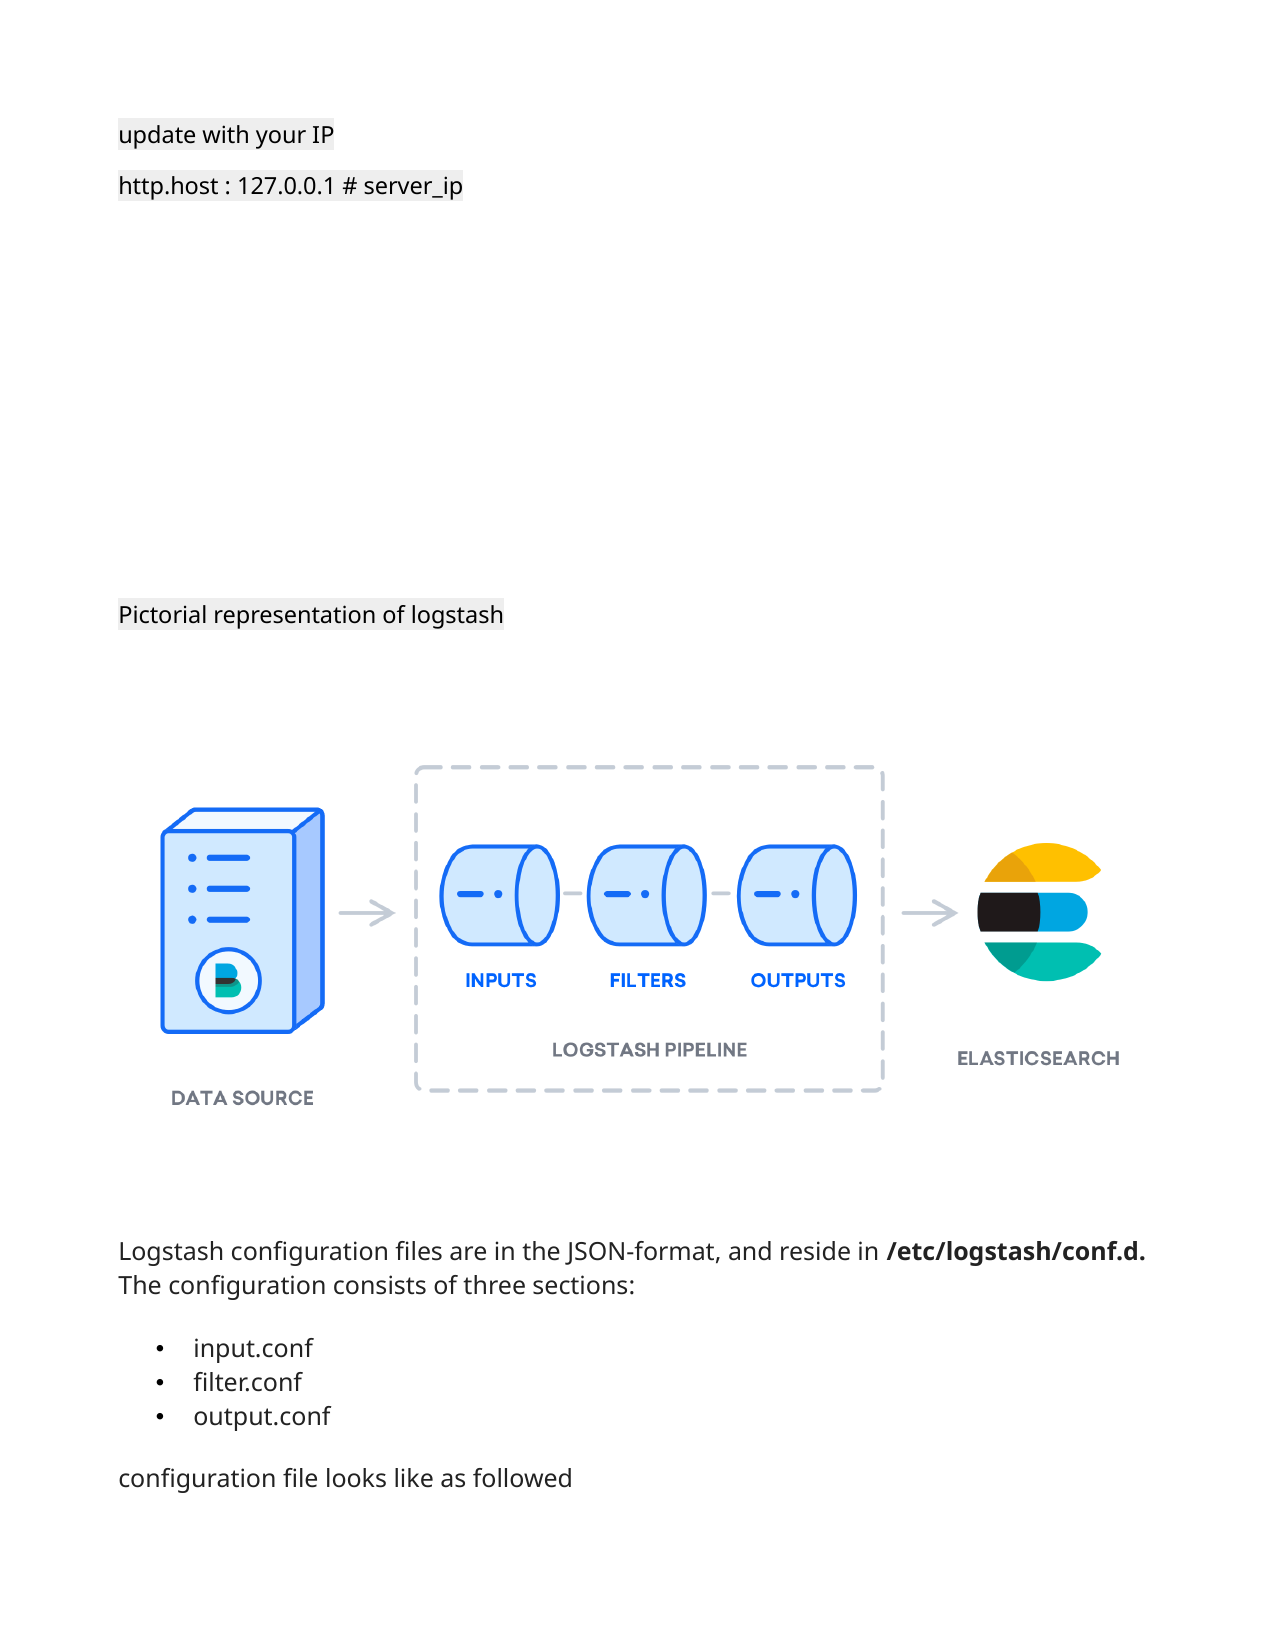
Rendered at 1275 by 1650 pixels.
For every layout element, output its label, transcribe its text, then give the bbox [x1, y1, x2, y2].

text http.host : 127.0.0.1 # server_ip [118, 169, 1157, 201]
text configuration file looks like as followed [118, 1461, 1157, 1495]
text update with your IP [118, 118, 1157, 150]
text Logstash configuration files are in the JSON-format, and reside in /etc/logstash/conf.d. The configuration consists of three sections: [118, 1234, 1157, 1302]
text Pictorial representation of logstash [118, 598, 1157, 630]
picture [118, 649, 1157, 1234]
list output.conf [156, 1398, 1157, 1433]
list input.conf [156, 1330, 1157, 1364]
list filter.conf [156, 1364, 1157, 1398]
